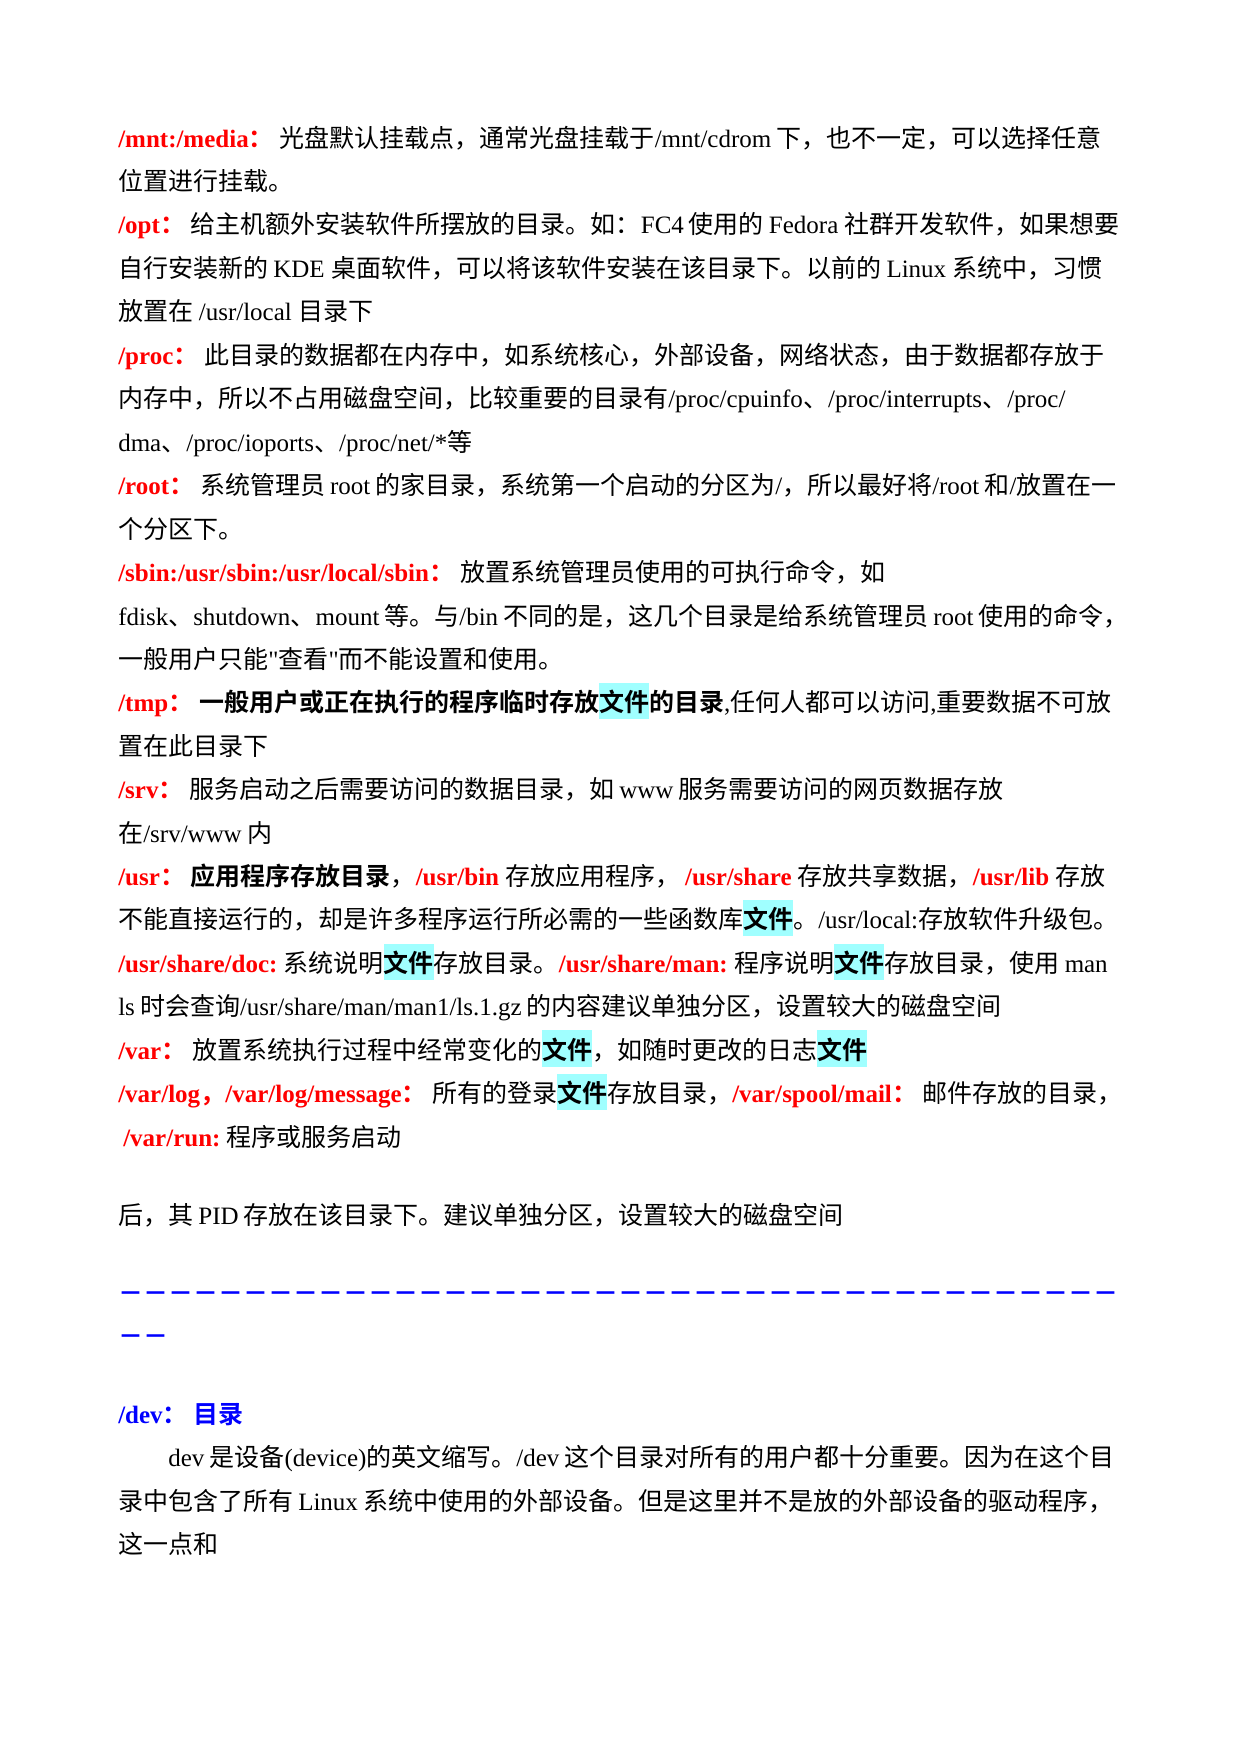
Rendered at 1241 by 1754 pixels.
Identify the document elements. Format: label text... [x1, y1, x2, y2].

text /： 根目录，一般根目录下只存放目录，不要存放文件，/etc、/bin、/dev、/lib、/sbin应该和根目录放置在一个分区中 /bin:/usr/bin: 可执行二进制文件的目录，如常用的命令ls、tar、mv、cat等。 /boot： 放置linux系统启动时用到的一些文件。/boot/vmlinuz为linux的内核文件，以及/boot/gurb。建议单独分区，分区大小100M即可 /dev： 存放linux系统下的设备文件，访问该目录下某个文件，相当于访问某个设备，常用的是挂载光驱mount /dev/cdrom /mnt。 /etc： 系统配置文件存放的目录，不建议在此目录下存放可执行文件，重要的配置文件有/etc/inittab、/etc/fstab、/etc/init.d、/etc/X11、/etc/sysconfig、/etc/xinetd.d修改配置文件之前记得备份。注：/etc/X11存放与x windows有关的设置。 /home： 系统默认的用户家目录，新增用户账号时，用户的家目录都存放在此目录下，~表示当前用户的家目录，~test表示用户test的家目录。建议单独分区，并设置较大的磁盘空间，方便用户存放数据 /lib:/usr/lib:/usr/local/lib： 系统使用的函数库的目录，程序在执行过程中，需要调用一些额外的参数时需要函数库的协助，比较重要的目录为/lib/modules。 /lost+fount： 系统异常产生错误时，会将一些遗失的片段放置于此目录下，通常这个目录会自动出现在装置目录下。如加载硬盘于/disk 中，此目录下就会自动产生目录/disk/lost+found /mnt:/media： 光盘默认挂载点，通常光盘挂载于/mnt/cdrom下，也不一定，可以选择任意位置进行挂载。 /opt： 给主机额外安装软件所摆放的目录。如：FC4使用的Fedora 社群开发软件，如果想要自行安装新的KDE 桌面软件，可以将该软件安装在该目录下。以前的 Linux 系统中，习惯放置在 /usr/local 目录下 /proc： 此目录的数据都在内存中，如系统核心，外部设备，网络状态，由于数据都存放于内存中，所以不占用磁盘空间，比较重要的目录有/proc/cpuinfo、/proc/interrupts、/proc/dma、/proc/ioports、/proc/net/*等 /root： 系统管理员root的家目录，系统第一个启动的分区为/，所以最好将/root和/放置在一个分区下。 /sbin:/usr/sbin:/usr/local/sbin： 放置系统管理员使用的可执行命令，如fdisk、shutdown、mount等。与/bin不同的是，这几个目录是给系统管理员root使用的命令，一般用户只能"查看"而不能设置和使用。 /tmp： 一般用户或正在执行的程序临时存放文件的目录,任何人都可以访问,重要数据不可放置在此目录下 /srv： 服务启动之后需要访问的数据目录，如www服务需要访问的网页数据存放在/srv/www内 /usr： 应用程序存放目录，/usr/bin 存放应用程序， /usr/share 存放共享数据，/usr/lib 存放不能直接运行的，却是许多程序运行所必需的一些函数库文件。/usr/local:存放软件升级包。/usr/share/doc: 系统说明文件存放目录。/usr/share/man: 程序说明文件存放目录，使用 man ls时会查询/usr/share/man/man1/ls.1.gz的内容建议单独分区，设置较大的磁盘空间 /var： 放置系统执行过程中经常变化的文件，如随时更改的日志文件 /var/log，/var/log/message： 所有的登录文件存放目录，/var/spool/mail： 邮件存放的目录， /var/run: 程序或服务启动 后，其PID存放在该目录下。建议单独分区，设置较大的磁盘空间 －－－－－－－－－－－－－－－－－－－－－－－－－－－－－－－－－－－－－－－－－－ /dev： 目录 dev是设备(device)的英文缩写。/dev这个目录对所有的用户都十分重要。因为在这个目录中包含了所有Linux系统中使用的外部设备。但是这里并不是放的外部设备的驱动程序，这一点和 windows,dos操作系统不一样。它实际上是一个访问这些外部设备的端口。我们可以非常方便地去访问这些外部设备，和访问一个文件，一个目录没有任何区别。 Linux沿袭Unix的风格，将所有设备认成是一个文件。 设备文件分为两种：块设备文件(b)和字符设备文件(c) 设备文件一般存放在/dev目录下，对常见设备文件作如下说明： /dev/hd[a-t]：IDE设备 /dev/sd[a-z]：SCSI设备 /dev/fd[0-7]：标准软驱 /dev/md[0-31]：软raid设备 /dev/loop[0-7]：本地回环设备 /dev/ram[0-15]：内存 /dev/null：无限数据接收设备,相当于黑洞 /dev/zero：无限零资源 /dev/tty[0-63]：虚拟终端 /dev/ttyS[0-3]：串口 /dev/lp[0-3]：并口 /dev/console：控制台 /dev/fb[0-31]：framebuffer /dev/cdrom => /dev/hdc /dev/modem => /dev/ttyS[0-9] /dev/pilot => /dev/ttyS[0-9] /dev/random：随机数设备 /dev/urandom：随机数设备 (PS：随机数设备，后面我会再写篇博客总结一下) /dev目录下的节点是怎么创建的? devf或者udev会自动帮你创建得。 kobject是sysfs文件系统的基础，udev通过监测、检测sysfs来获取新创建的设备的。 －－－－－－－－－－－－－－－－－－－－－－－－－－－－－－－－－－－－－－－－－－ /etc： 目录 包含很多文件.许多网络配置文件也在/etc 中. /etc/rc or /etc/rc.d or /etc/rc*.d 启动、或改变运行级时运行的scripts或scripts的目录. /etc/passwd 用户数据库，其中的域给出了用户名、真实姓名、家目录、加密的口令和用户的其他信息. /etc/fstab 启动时mount -a命令(在/etc/rc 或等效的启动文件中)自动mount的文件系统列表. Linux下，也包括用swapon -a启用的swap区的信息. /etc/group 类似/etc/passwd ，但说明的不是用户而是组. /etc/inittab init 的配置文件. /etc/issue getty 在登录提示符前的输出信息.通常包括系统的一段短说明或欢迎信息.内容由系统管理员确定. /etc/motd Message Of The Day，成功登录后自动输出.内容由系统管理员确定.经常用于通告信息，如计划关机时间的警告. /etc/mtab 当前安装的文件系统列表.由scripts初始化，并由mount 命令自动更新.需要一个当前安装的文件系统的列表时使用，例如df 命令. /etc/shadow 在安装了影子口令软件的系统上的影子口令文件.影子口令文件将/etc/passwd 文件中的加密口令移动到/etc/shadow 中，而后者只对root可读.这使破译口令更困难. /etc/login.defs login 命令的配置文件. /etc/printcap 类似/etc/termcap ，但针对打印机.语法不同. /etc/profile , /etc/csh.login , /etc/csh.cshrc 登录或启动时Bourne或C shells执行的文件.这允许系统管理员为所有用户建立全局缺省环境. /etc/securetty 确认安全终端，即哪个终端允许root登录.一般只列出虚拟控制台，这样就不可能(至少很困难)通过modem或网络闯入系统并得到超级用户特权. /etc/shells 列出可信任的shell.chsh 命令允许用户在本文件指定范围内改变登录shell.提供一台机器FTP服务的服务进程ftpd 检查用户shell是否列在 /etc/shells 文件中，如果不是将不允许该用户登录. /etc/sysconfig 网络配置相关目录 －－－－－－－－－－－－－－－－－－－－－－－－－－－－－－－－－－－－－－－－－－ [118, 118, 1122, 1595]
